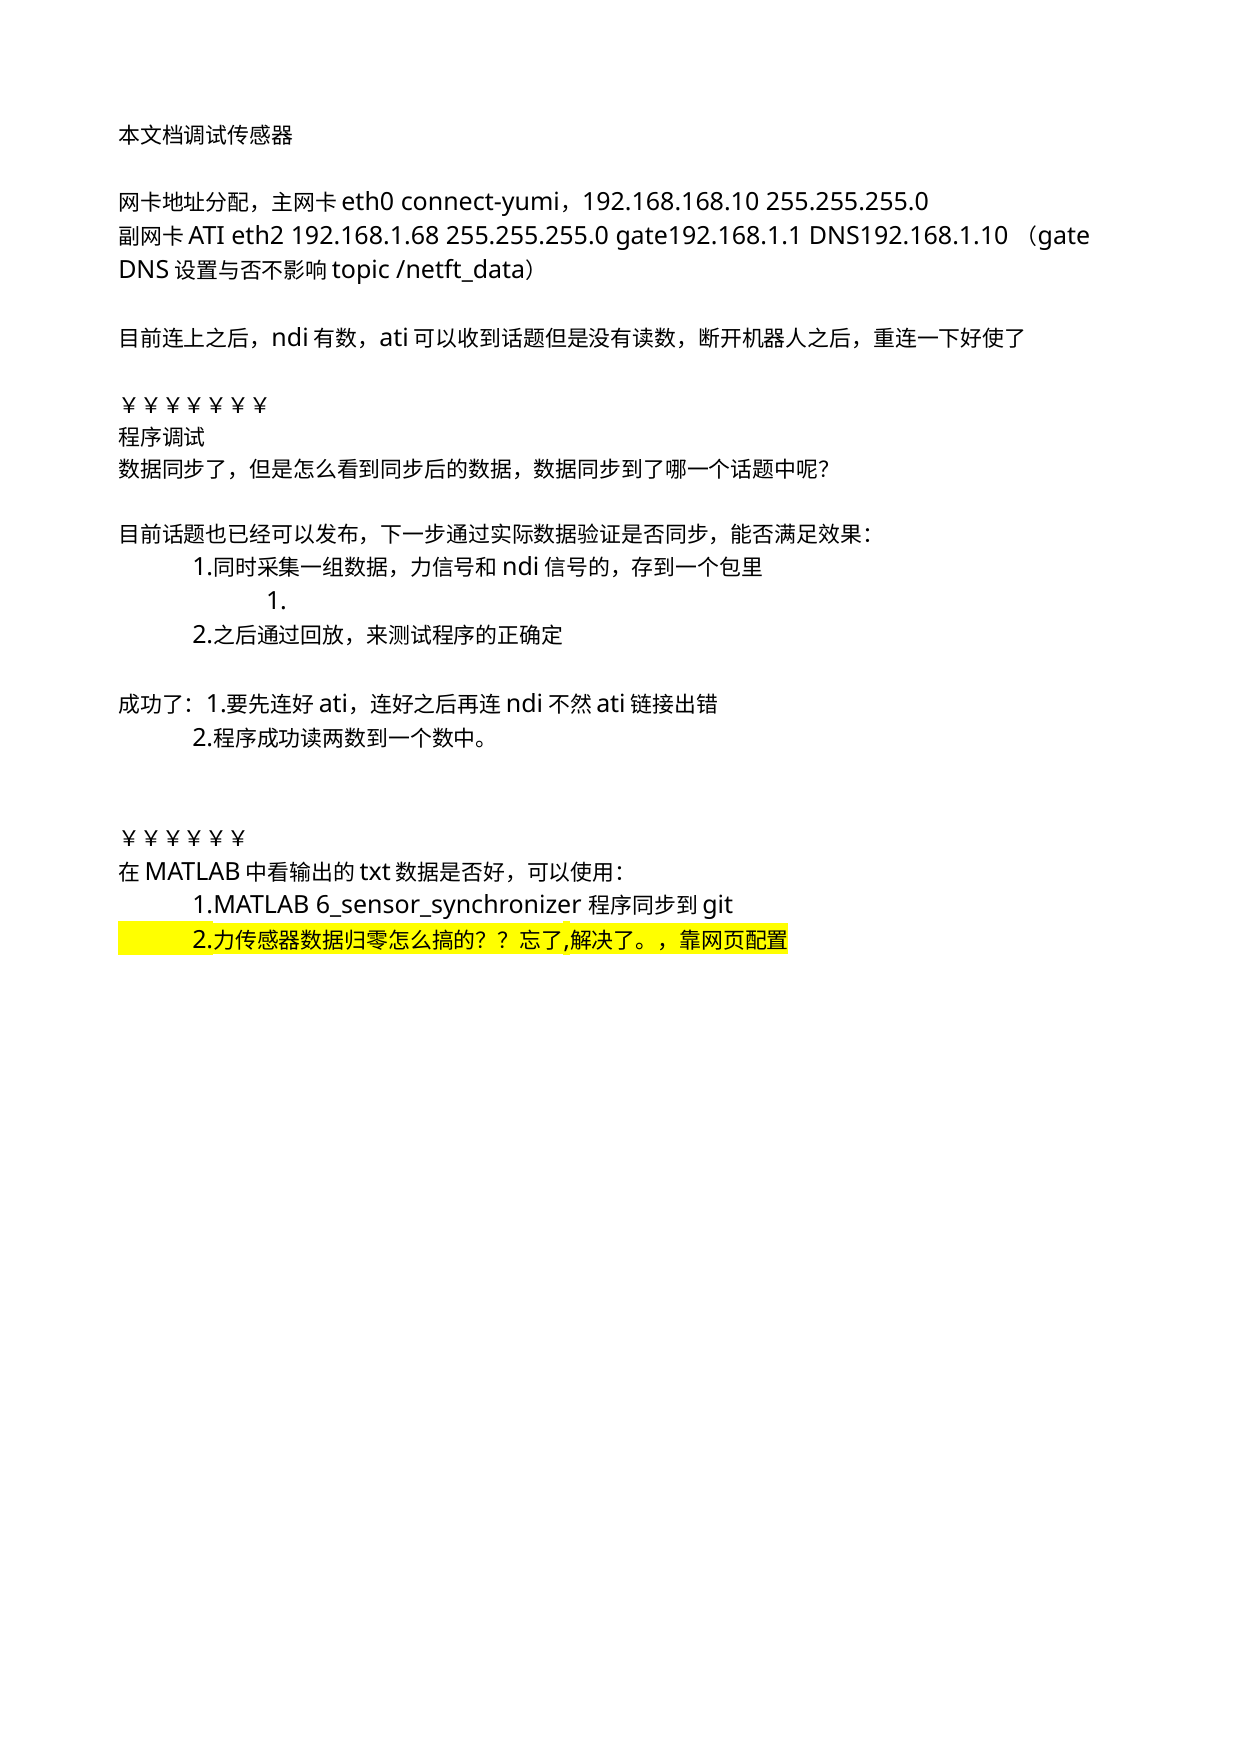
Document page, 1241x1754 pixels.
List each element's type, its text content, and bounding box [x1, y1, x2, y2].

text 数据同步了，但是怎么看到同步后的数据，数据同步到了哪一个话题中呢？ [118, 452, 1122, 483]
text 2.力传感器数据归零怎么搞的？？忘了,解决了。，靠网页配置 [118, 921, 1122, 955]
text 2.之后通过回放，来测试程序的正确定 [118, 617, 1122, 651]
text 副网卡ATI eth2 192.168.1.68 255.255.255.0 gate192.168.1.1 DNS192.168.1.10 （gate DNS设置与否不影响topic /netft_data） [118, 218, 1122, 286]
text 目前连上之后，ndi有数，ati可以收到话题但是没有读数，断开机器人之后，重连一下好使了 [118, 320, 1122, 354]
text ￥￥￥￥￥￥￥ [118, 388, 1122, 420]
text 网卡地址分配，主网卡eth0 connect-yumi，192.168.168.10 255.255.255.0 [118, 184, 1122, 218]
text 1.同时采集一组数据，力信号和ndi信号的，存到一个包里 [118, 549, 1122, 583]
text 1.MATLAB 6_sensor_synchronizer 程序同步到git [118, 887, 1122, 921]
text 1. [118, 583, 1122, 617]
text 成功了：1.要先连好ati，连好之后再连ndi不然ati链接出错 [118, 685, 1122, 719]
text 程序调试 [118, 420, 1122, 452]
text ￥￥￥￥￥￥ [118, 821, 1122, 853]
text 2.程序成功读两数到一个数中。 [118, 719, 1122, 753]
text 本文档调试传感器 [118, 118, 1122, 150]
text 在MATLAB中看输出的txt数据是否好，可以使用： [118, 853, 1122, 887]
text 目前话题也已经可以发布，下一步通过实际数据验证是否同步，能否满足效果： [118, 517, 1122, 549]
